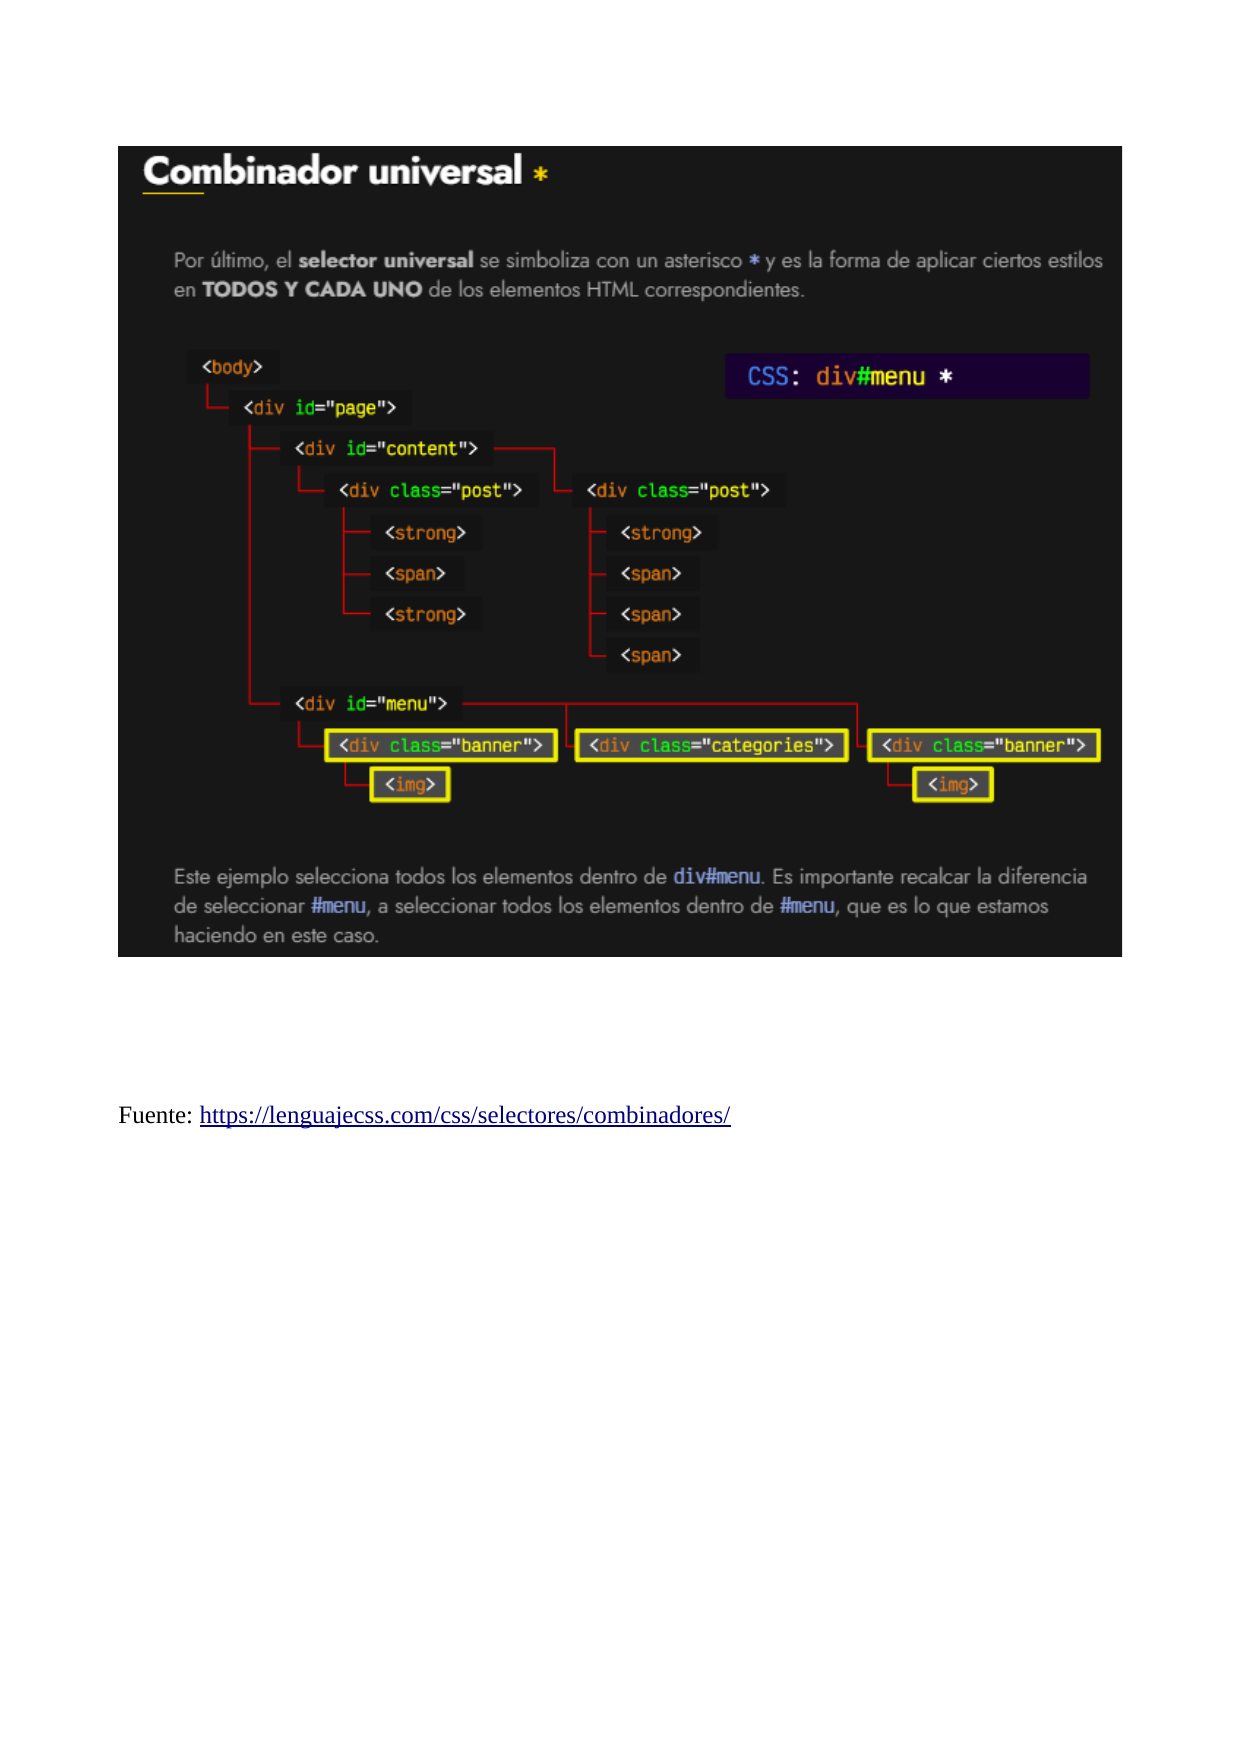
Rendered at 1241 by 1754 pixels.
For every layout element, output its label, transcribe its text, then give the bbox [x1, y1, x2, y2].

picture [118, 146, 1123, 957]
text Fuente: https://lenguajecss.com/css/selectores/combinadores/ [118, 1100, 1122, 1129]
